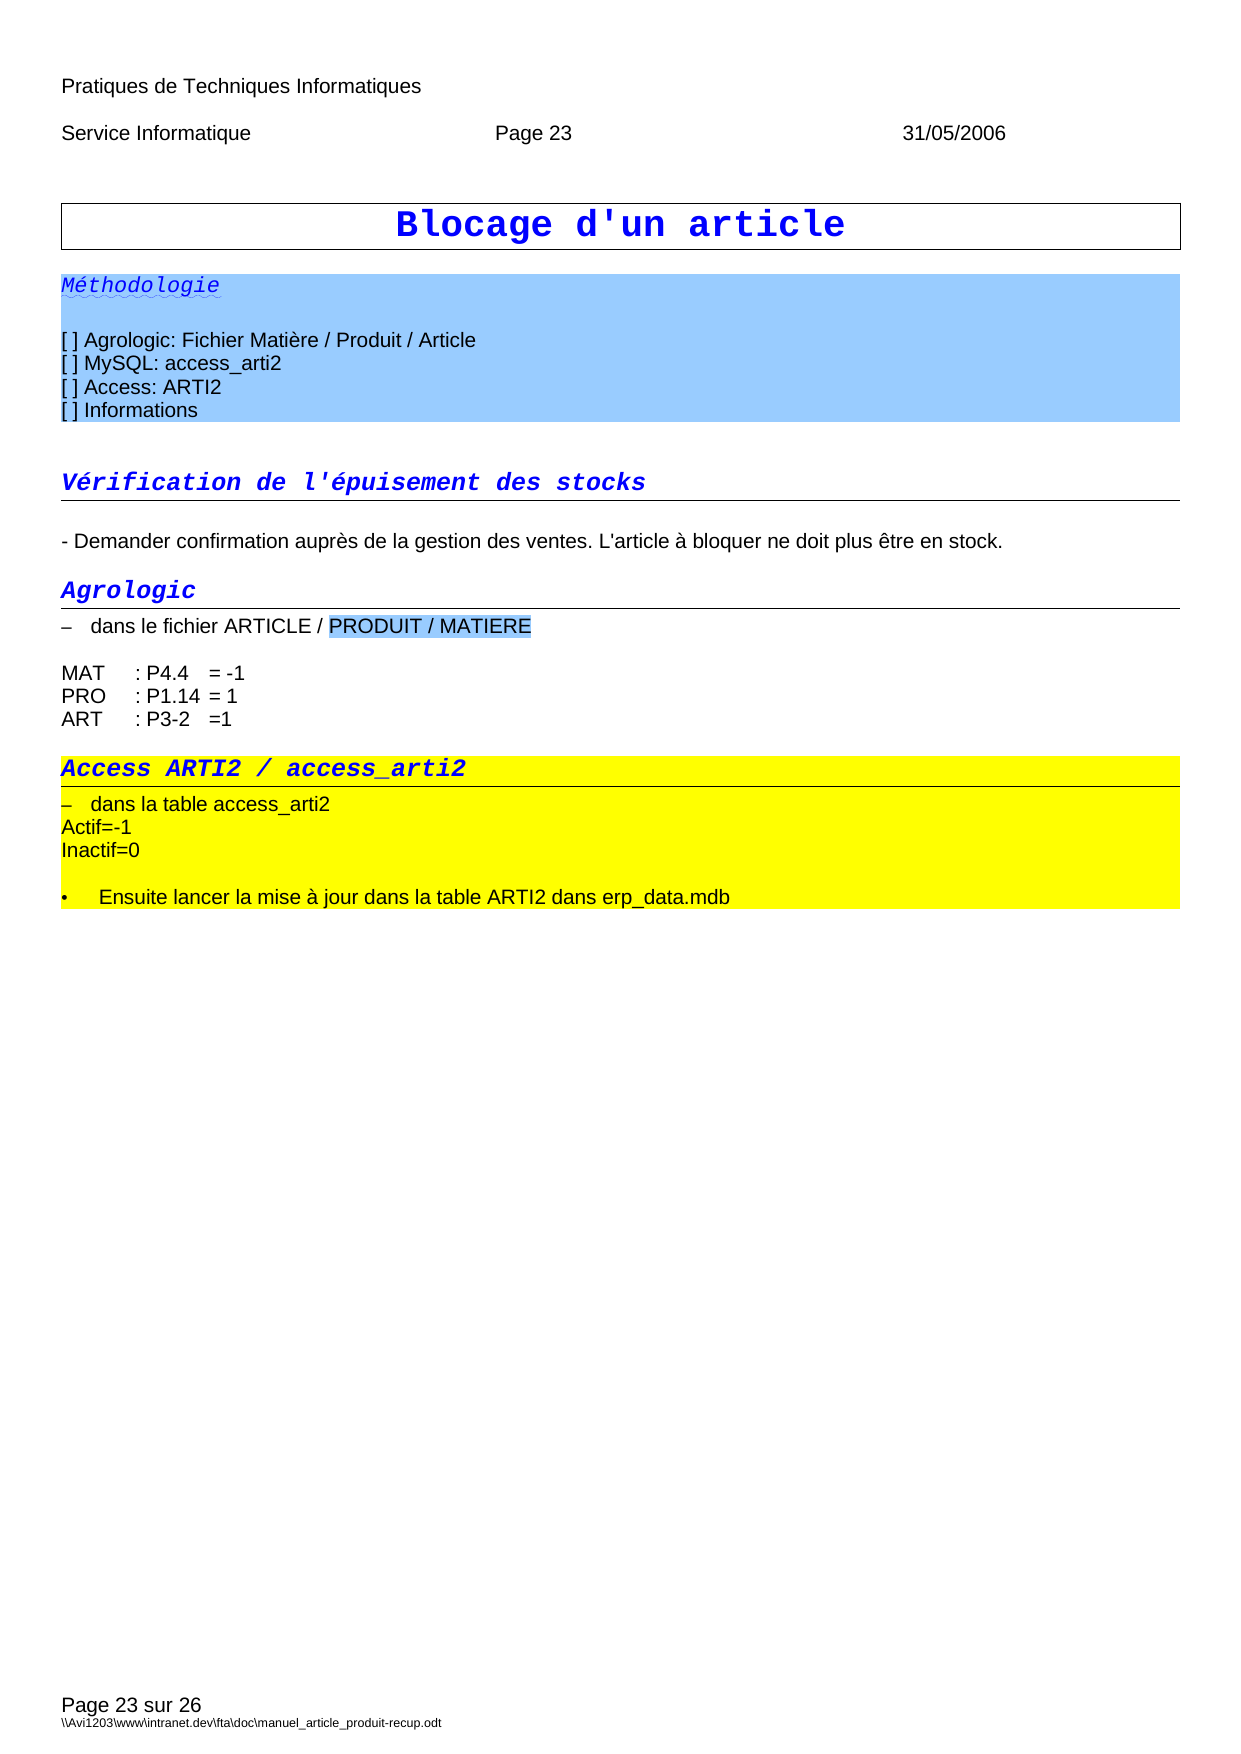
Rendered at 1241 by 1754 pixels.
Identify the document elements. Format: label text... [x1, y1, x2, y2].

list dans la table access_arti2 [61, 793, 1180, 816]
text Inactif=0 [61, 839, 1180, 862]
text [ ] Agrologic: Fichier Matière / Produit / Article [61, 329, 1180, 352]
subtitle Access ARTI2 / access_arti2 [61, 756, 1180, 786]
subtitle Méthodologie [61, 274, 1180, 299]
subtitle Vérification de l'épuisement des stocks [61, 470, 1180, 500]
text ART : P3-2 =1 [61, 708, 1180, 731]
text [ ] MySQL: access_arti2 [61, 352, 1180, 375]
text MAT : P4.4 = -1 [61, 661, 1180, 684]
text PRO : P1.14 = 1 [61, 684, 1180, 708]
list Ensuite lancer la mise à jour dans la table ARTI2 dans erp_data.mdb [61, 886, 1180, 909]
text [ ] Informations [61, 398, 1180, 422]
subtitle Agrologic [61, 578, 1180, 608]
text Actif=-1 [61, 816, 1180, 839]
list dans le fichier ARTICLE / PRODUIT / MATIERE [61, 615, 1180, 638]
text [ ] Access: ARTI2 [61, 375, 1180, 398]
subtitle Blocage d'un article [62, 204, 1180, 249]
text - Demander confirmation auprès de la gestion des ventes. L'article à bloquer ne doit plus être en stock. [61, 530, 1180, 553]
